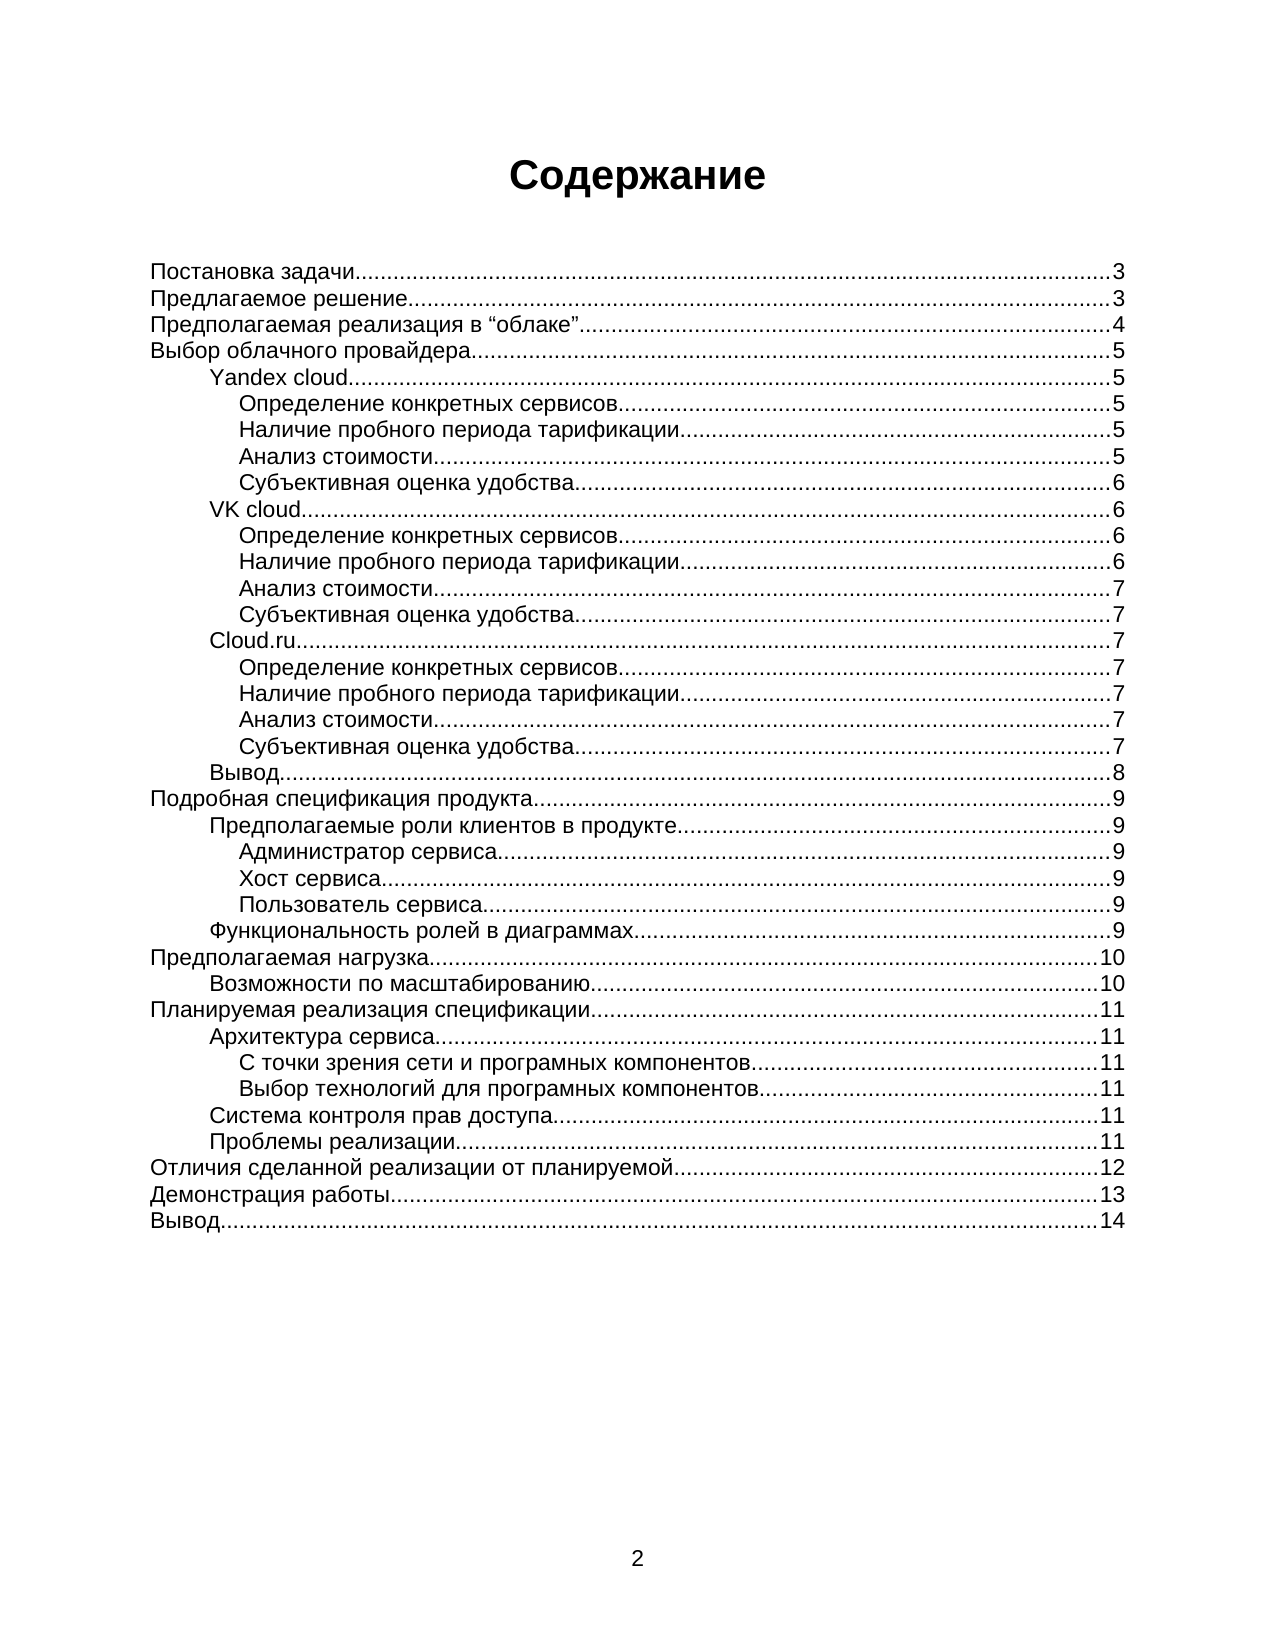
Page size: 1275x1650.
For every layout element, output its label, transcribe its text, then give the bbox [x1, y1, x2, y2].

title Содержание [150, 150, 1125, 198]
text Архитектура сервиса 11 [209, 1023, 1125, 1049]
text Определение конкретных сервисов 7 [238, 654, 1125, 680]
text Планируемая реализация спецификации 11 [150, 996, 1125, 1023]
text Выбор технологий для програмных компонентов 11 [238, 1075, 1125, 1102]
text Субъективная оценка удобства 6 [238, 469, 1125, 496]
text Предполагаемые роли клиентов в продукте 9 [209, 812, 1125, 838]
text Администратор сервиса 9 [238, 838, 1125, 864]
text Наличие пробного периода тарификации 5 [238, 416, 1125, 443]
text Субъективная оценка удобства 7 [238, 733, 1125, 759]
text Демонстрация работы 13 [150, 1181, 1125, 1207]
text Вывод 14 [150, 1207, 1125, 1233]
text Пользователь сервиса 9 [238, 891, 1125, 917]
text Анализ стоимости 7 [238, 706, 1125, 733]
text Наличие пробного периода тарификации 7 [238, 680, 1125, 706]
text Выбор облачного провайдера 5 [150, 337, 1125, 364]
text Анализ стоимости 7 [238, 574, 1125, 601]
text С точки зрения сети и програмных компонентов 11 [238, 1049, 1125, 1075]
text Возможности по масштабированию 10 [209, 970, 1125, 996]
text Вывод 8 [209, 759, 1125, 785]
text Предполагаемая реализация в “облаке” 4 [150, 311, 1125, 337]
text Yandex cloud 5 [209, 364, 1125, 390]
text Отличия сделанной реализации от планируемой 12 [150, 1154, 1125, 1181]
text Наличие пробного периода тарификации 6 [238, 548, 1125, 574]
text Проблемы реализации 11 [209, 1128, 1125, 1154]
text Функциональность ролей в диаграммах 9 [209, 917, 1125, 943]
text Предполагаемая нагрузка 10 [150, 943, 1125, 970]
text Хост сервиса 9 [238, 864, 1125, 891]
text Постановка задачи 3 [150, 258, 1125, 285]
text Подробная спецификация продукта 9 [150, 785, 1125, 812]
text VK cloud 6 [209, 496, 1125, 522]
text Определение конкретных сервисов 6 [238, 522, 1125, 548]
text Cloud.ru 7 [209, 627, 1125, 654]
text Предлагаемое решение 3 [150, 285, 1125, 311]
text Анализ стоимости 5 [238, 443, 1125, 469]
text Система контроля прав доступа 11 [209, 1102, 1125, 1128]
text Определение конкретных сервисов 5 [238, 390, 1125, 416]
text Субъективная оценка удобства 7 [238, 601, 1125, 627]
